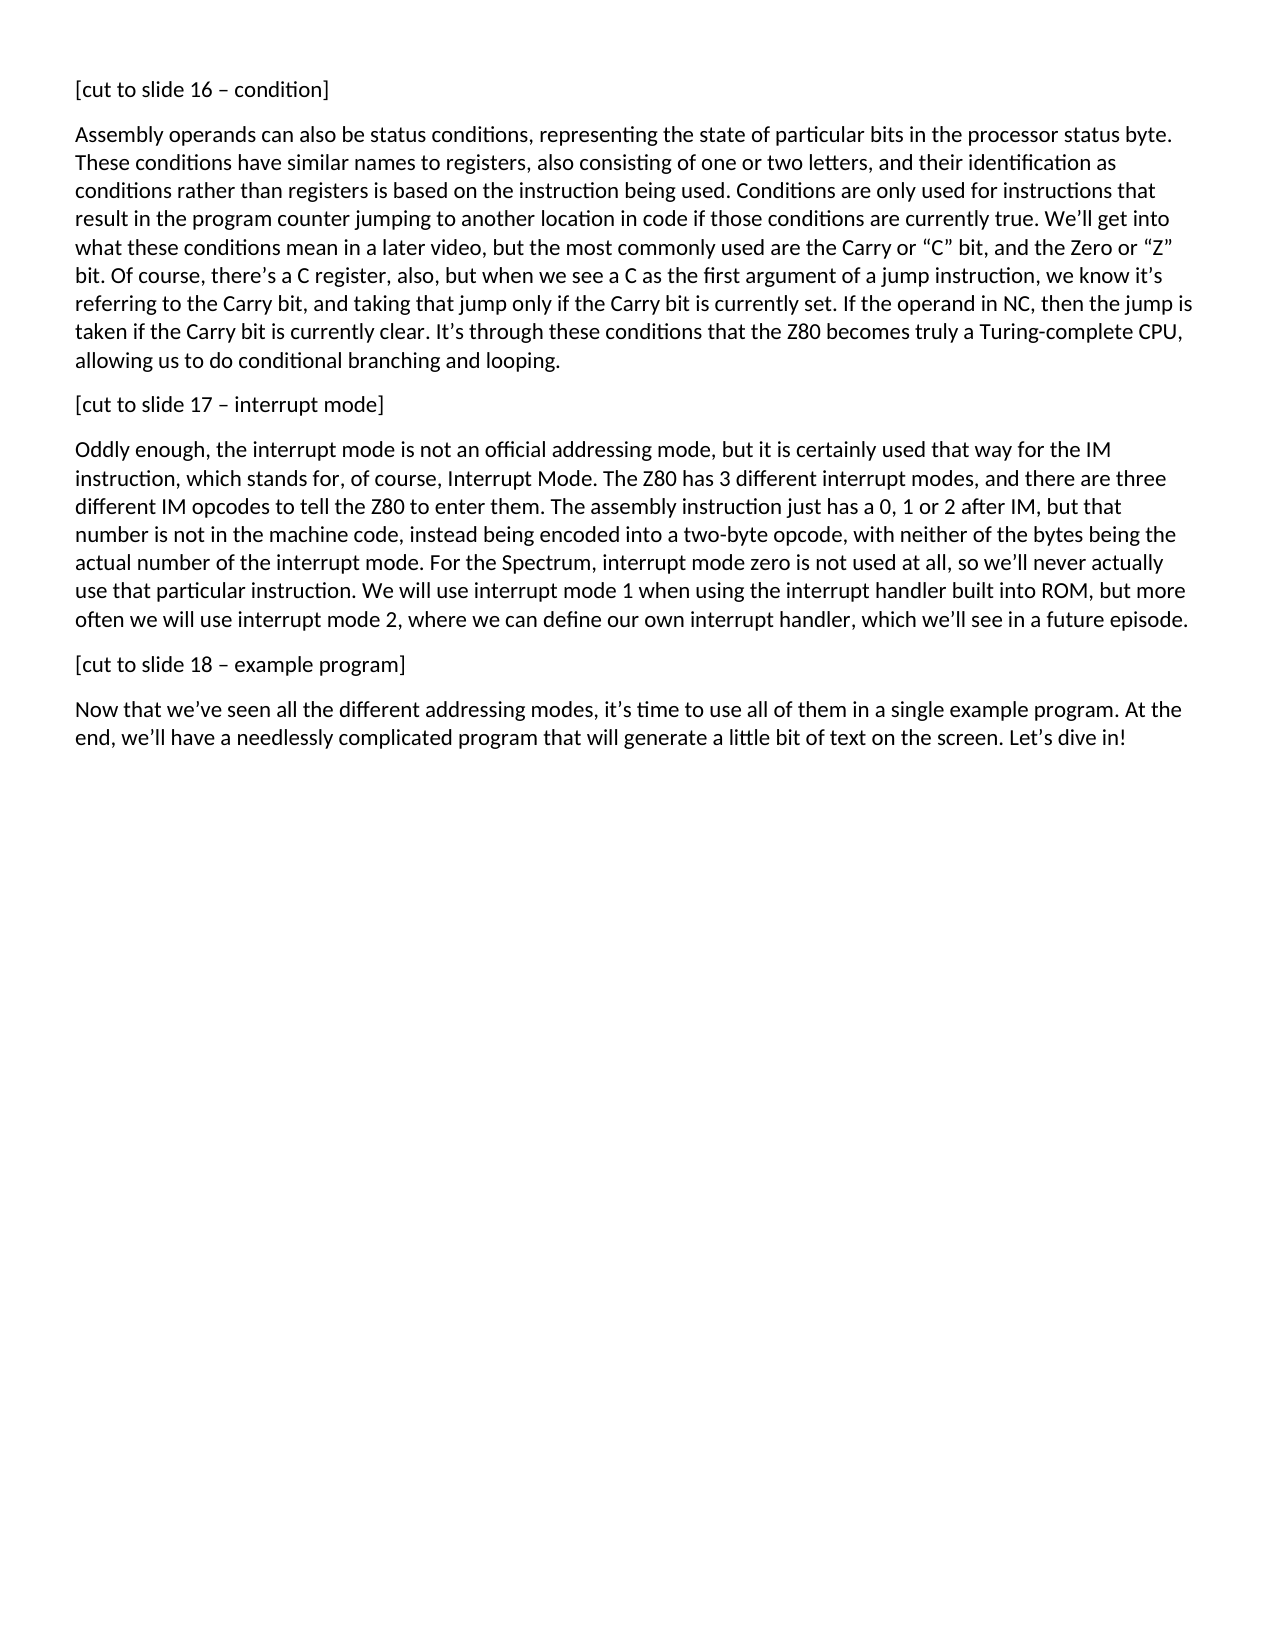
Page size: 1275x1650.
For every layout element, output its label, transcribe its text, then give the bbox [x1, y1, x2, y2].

text [cut to slide 18 – example program] [75, 650, 1200, 678]
text Now that we’ve seen all the different addressing modes, it’s time to use all of them in a single example program. At the end, we’ll have a needlessly complicated program that will generate a little bit of text on the screen. Let’s dive in! [75, 695, 1200, 751]
text [cut to slide 17 – interrupt mode] [75, 391, 1200, 419]
text Assembly operands can also be status conditions, representing the state of particular bits in the processor status byte. These conditions have similar names to registers, also consisting of one or two letters, and their identification as conditions rather than registers is based on the instruction being used. Conditions are only used for instructions that result in the program counter jumping to another location in code if those conditions are currently true. We’ll get into what these conditions mean in a later video, but the most commonly used are the Carry or “C” bit, and the Zero or “Z” bit. Of course, there’s a C register, also, but when we see a C as the first argument of a jump instruction, we know it’s referring to the Carry bit, and taking that jump only if the Carry bit is currently set. If the operand in NC, then the jump is taken if the Carry bit is currently clear. It’s through these conditions that the Z80 becomes truly a Turing-complete CPU, allowing us to do conditional branching and looping. [75, 120, 1200, 374]
text Oddly enough, the interrupt mode is not an official addressing mode, but it is certainly used that way for the IM instruction, which stands for, of course, Interrupt Mode. The Z80 has 3 different interrupt modes, and there are three different IM opcodes to tell the Z80 to enter them. The assembly instruction just has a 0, 1 or 2 after IM, but that number is not in the machine code, instead being encoded into a two-byte opcode, with neither of the bytes being the actual number of the interrupt mode. For the Spectrum, interrupt mode zero is not used at all, so we’ll never actually use that particular instruction. We will use interrupt mode 1 when using the interrupt handler built into ROM, but more often we will use interrupt mode 2, where we can define our own interrupt handler, which we’ll see in a future episode. [75, 436, 1200, 633]
text [cut to slide 16 – condition] [75, 75, 1200, 103]
